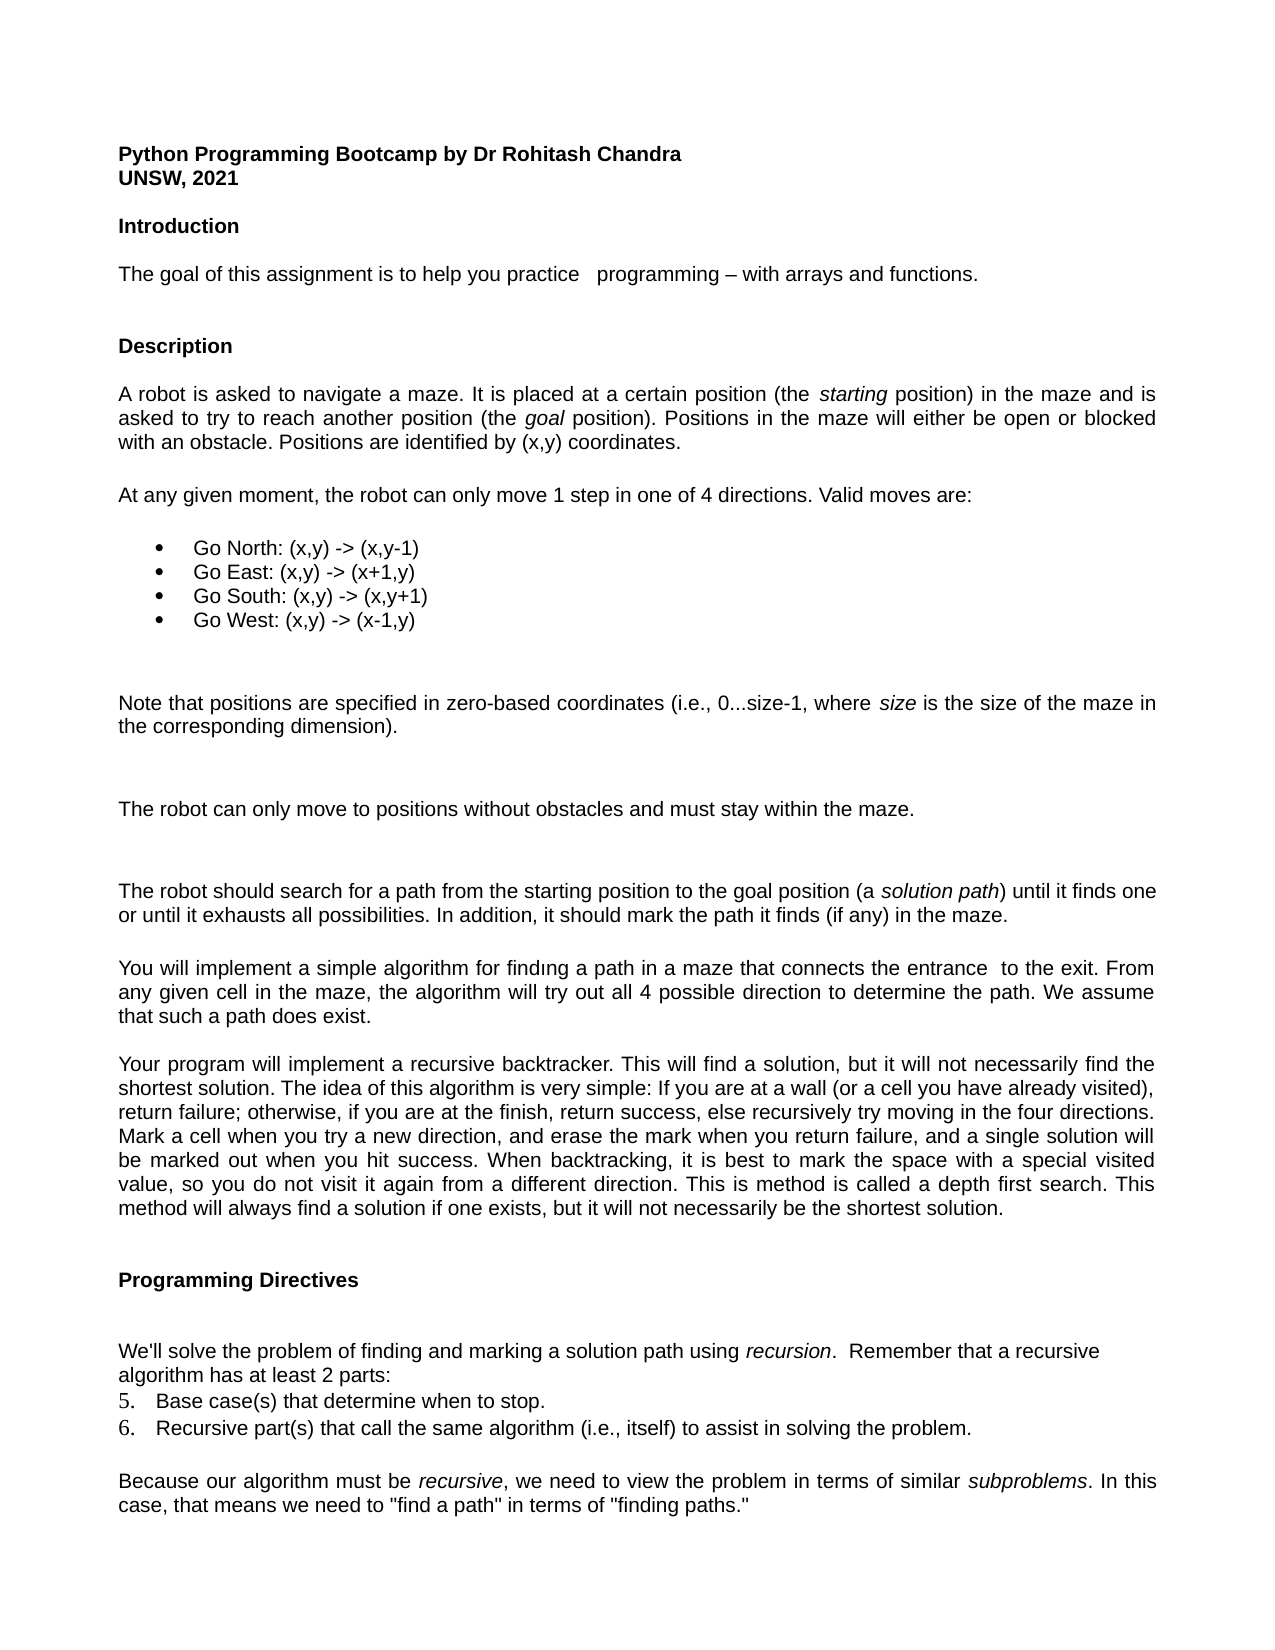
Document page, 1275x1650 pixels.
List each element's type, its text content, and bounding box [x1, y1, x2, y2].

list Recursive part(s) that call the same algorithm (i.e., itself) to assist in solving the problem. [118, 1414, 1157, 1440]
text You will implement a simple algorithm for findıng a path in a maze that connects the entrance to the exit. From any given cell in the maze, the algorithm will try out all 4 possible direction to determine the path. We assume that such a path does exist. [118, 956, 1157, 1028]
text We'll solve the problem of finding and marking a solution path using recursion. Remember that a recursive algorithm has at least 2 parts: [118, 1339, 1157, 1387]
list Base case(s) that determine when to stop. [118, 1387, 1157, 1414]
text Python Programming Bootcamp by Dr Rohitash Chandra [118, 142, 1157, 166]
text Your program will implement a recursive backtracker. This will find a solution, but it will not necessarily find the shortest solution. The idea of this algorithm is very simple: If you are at a wall (or a cell you have already visited), return failure; otherwise, if you are at the finish, return success, else recursively try moving in the four directions. Mark a cell when you try a new direction, and erase the mark when you return failure, and a single solution will be marked out when you hit success. When backtracking, it is best to mark the space with a special visited value, so you do not visit it again from a different direction. This is method is called a depth first search. This method will always find a solution if one exists, but it will not necessarily be the shortest solution. [118, 1052, 1157, 1219]
list Go South: (x,y) -> (x,y+1) [156, 584, 1157, 608]
list Go West: (x,y) -> (x-1,y) [156, 608, 1157, 632]
text Note that positions are specified in zero-based coordinates (i.e., 0...size-1, where size is the size of the maze in the corresponding dimension). [118, 690, 1157, 738]
text A robot is asked to navigate a maze. It is placed at a certain position (the starting position) in the maze and is asked to try to reach another position (the goal position). Positions in the maze will either be open or blocked with an obstacle. Positions are identified by (x,y) coordinates. [118, 382, 1157, 453]
text The robot should search for a path from the starting position to the goal position (a solution path) until it finds one or until it exhausts all possibilities. In addition, it should mark the path it finds (if any) in the maze. [118, 879, 1157, 927]
text Description [118, 334, 1157, 358]
text At any given moment, the robot can only move 1 step in one of 4 directions. Valid moves are: [118, 483, 1157, 507]
text Programming Directives [118, 1267, 1157, 1291]
text Because our algorithm must be recursive, we need to view the problem in terms of similar subproblems. In this case, that means we need to "find a path" in terms of "finding paths." [118, 1469, 1157, 1517]
list Go East: (x,y) -> (x+1,y) [156, 560, 1157, 584]
text The goal of this assignment is to help you practice programming – with arrays and functions. [118, 262, 1157, 286]
text UNSW, 2021 [118, 166, 1157, 190]
text The robot can only move to positions without obstacles and must stay within the maze. [118, 797, 1157, 821]
text Introduction [118, 214, 1157, 238]
list Go North: (x,y) -> (x,y-1) [156, 536, 1157, 560]
